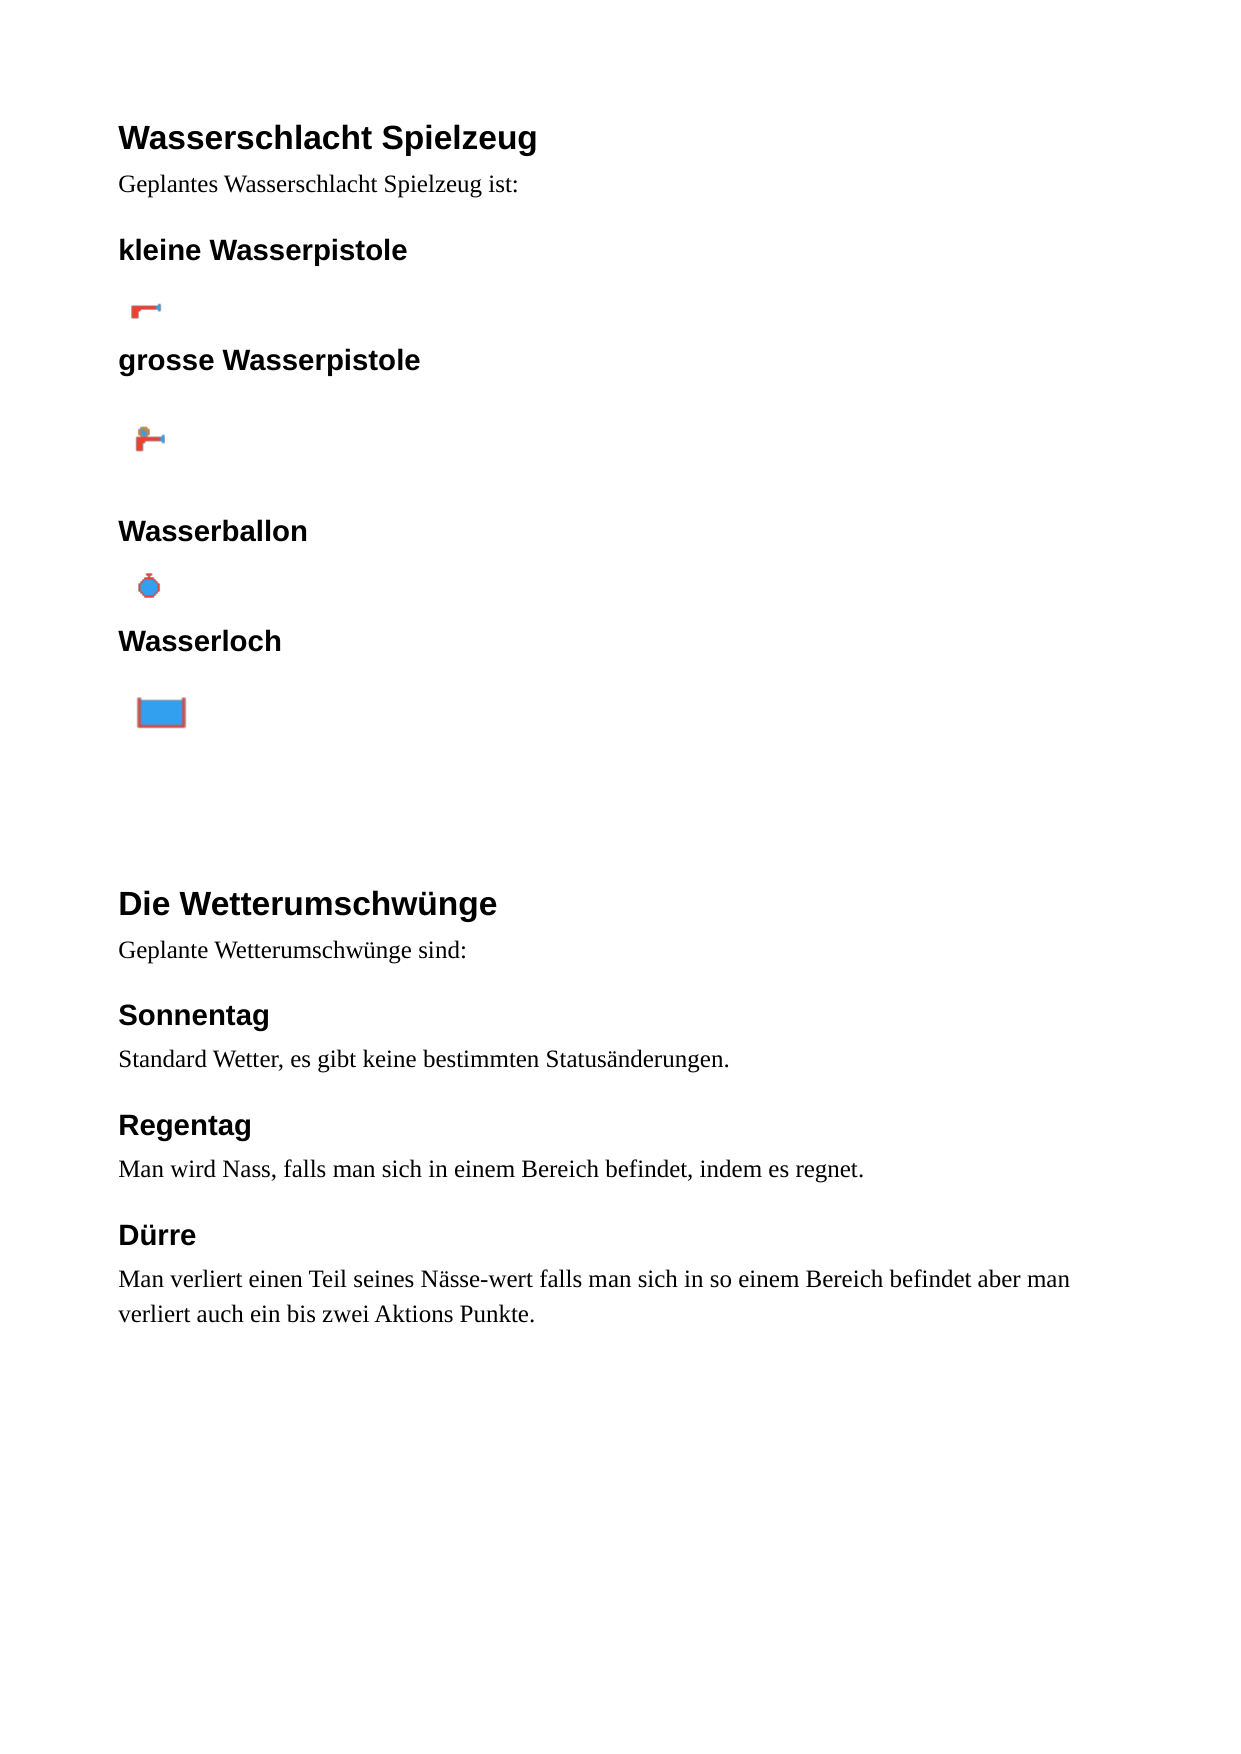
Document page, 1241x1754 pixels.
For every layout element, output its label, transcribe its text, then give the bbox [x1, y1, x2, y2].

subtitle kleine Wasserpistole [118, 233, 1122, 267]
text Man verliert einen Teil seines Nässe-wert falls man sich in so einem Bereich befindet aber man verliert auch ein bis zwei Aktions Punkte. [118, 1264, 1122, 1328]
subtitle grosse Wasserpistole [118, 343, 1122, 377]
subtitle Sonnentag [118, 998, 1122, 1032]
text Man wird Nass, falls man sich in einem Bereich befindet, indem es regnet. [118, 1154, 1122, 1183]
picture [115, 669, 210, 748]
picture [120, 280, 190, 336]
text Standard Wetter, es gibt keine bestimmten Statusänderungen. [118, 1044, 1122, 1073]
subtitle Wasserballon [118, 513, 1122, 547]
subtitle Regentag [118, 1108, 1122, 1142]
picture [121, 552, 181, 616]
text Geplante Wetterumschwünge sind: [118, 935, 1122, 963]
picture [124, 408, 193, 471]
text Geplantes Wasserschlacht Spielzeug ist: [118, 169, 1122, 198]
subtitle Die Wetterumschwünge [118, 883, 1122, 922]
subtitle Wasserschlacht Spielzeug [118, 118, 1122, 157]
subtitle Wasserloch [118, 623, 1122, 657]
subtitle Dürre [118, 1218, 1122, 1252]
